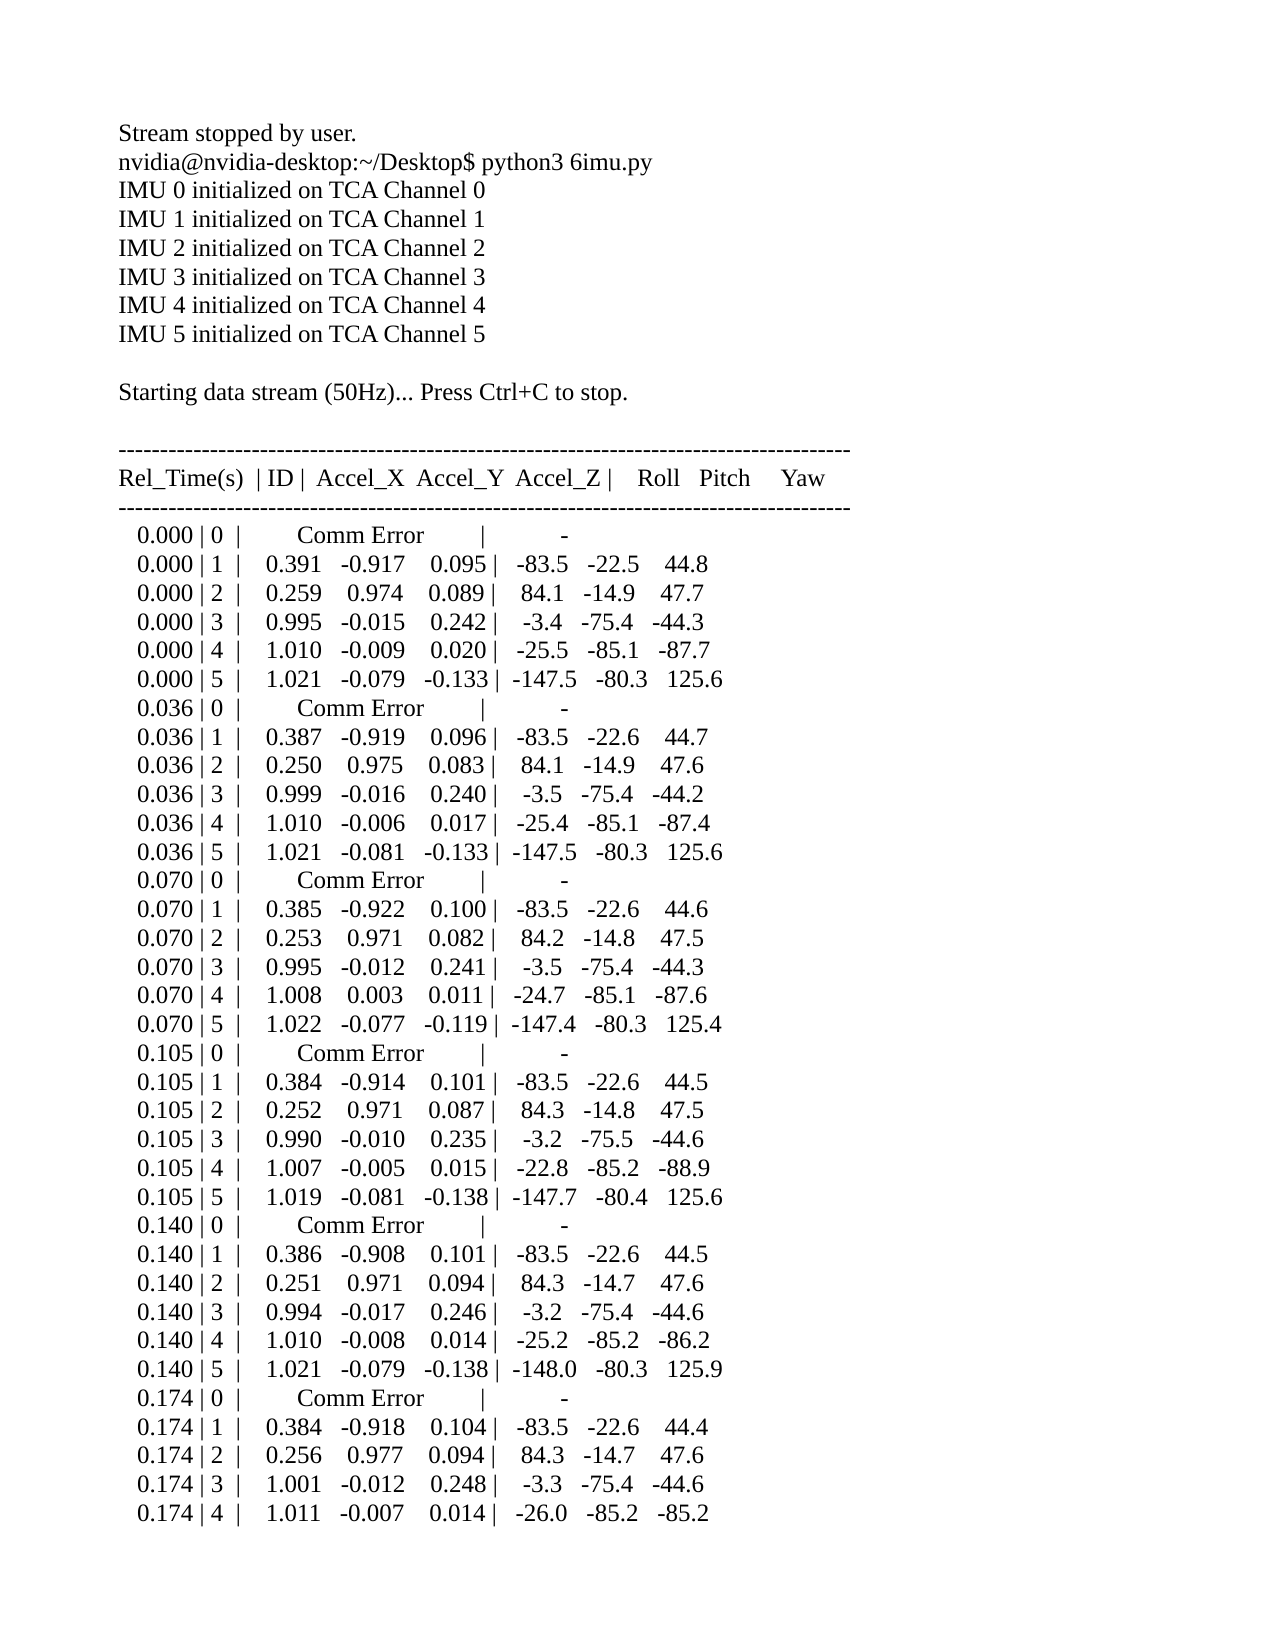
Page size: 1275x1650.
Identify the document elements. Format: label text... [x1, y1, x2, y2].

text 0.174 | 1 | 0.384 -0.918 0.104 | -83.5 -22.6 44.4 [118, 1412, 1157, 1441]
text 0.000 | 0 | Comm Error | - [118, 521, 1157, 549]
text 0.036 | 0 | Comm Error | - [118, 693, 1157, 722]
text IMU 0 initialized on TCA Channel 0 [118, 176, 1157, 204]
text 0.140 | 4 | 1.010 -0.008 0.014 | -25.2 -85.2 -86.2 [118, 1326, 1157, 1354]
text 0.105 | 1 | 0.384 -0.914 0.101 | -83.5 -22.6 44.5 [118, 1067, 1157, 1096]
text 0.140 | 3 | 0.994 -0.017 0.246 | -3.2 -75.4 -44.6 [118, 1297, 1157, 1326]
text IMU 2 initialized on TCA Channel 2 [118, 233, 1157, 262]
text 0.140 | 1 | 0.386 -0.908 0.101 | -83.5 -22.6 44.5 [118, 1239, 1157, 1268]
text 0.036 | 5 | 1.021 -0.081 -0.133 | -147.5 -80.3 125.6 [118, 837, 1157, 866]
text 0.174 | 3 | 1.001 -0.012 0.248 | -3.3 -75.4 -44.6 [118, 1469, 1157, 1498]
text IMU 4 initialized on TCA Channel 4 [118, 291, 1157, 319]
text 0.000 | 3 | 0.995 -0.015 0.242 | -3.4 -75.4 -44.3 [118, 607, 1157, 636]
text IMU 1 initialized on TCA Channel 1 [118, 204, 1157, 233]
text IMU 5 initialized on TCA Channel 5 [118, 319, 1157, 348]
text Rel_Time(s) | ID | Accel_X Accel_Y Accel_Z | Roll Pitch Yaw [118, 463, 1157, 492]
text 0.070 | 0 | Comm Error | - [118, 866, 1157, 894]
text 0.000 | 5 | 1.021 -0.079 -0.133 | -147.5 -80.3 125.6 [118, 664, 1157, 693]
text Starting data stream (50Hz)... Press Ctrl+C to stop. [118, 377, 1157, 406]
text 0.000 | 2 | 0.259 0.974 0.089 | 84.1 -14.9 47.7 [118, 578, 1157, 607]
text 0.140 | 5 | 1.021 -0.079 -0.138 | -148.0 -80.3 125.9 [118, 1354, 1157, 1383]
text 0.070 | 3 | 0.995 -0.012 0.241 | -3.5 -75.4 -44.3 [118, 952, 1157, 981]
text 0.105 | 2 | 0.252 0.971 0.087 | 84.3 -14.8 47.5 [118, 1096, 1157, 1124]
text 0.036 | 1 | 0.387 -0.919 0.096 | -83.5 -22.6 44.7 [118, 722, 1157, 751]
text 0.036 | 4 | 1.010 -0.006 0.017 | -25.4 -85.1 -87.4 [118, 808, 1157, 837]
text 0.105 | 5 | 1.019 -0.081 -0.138 | -147.7 -80.4 125.6 [118, 1182, 1157, 1211]
text 0.140 | 2 | 0.251 0.971 0.094 | 84.3 -14.7 47.6 [118, 1268, 1157, 1297]
text 0.105 | 0 | Comm Error | - [118, 1038, 1157, 1067]
text 0.036 | 2 | 0.250 0.975 0.083 | 84.1 -14.9 47.6 [118, 751, 1157, 779]
text 0.105 | 4 | 1.007 -0.005 0.015 | -22.8 -85.2 -88.9 [118, 1153, 1157, 1182]
text 0.174 | 2 | 0.256 0.977 0.094 | 84.3 -14.7 47.6 [118, 1441, 1157, 1469]
text 0.070 | 2 | 0.253 0.971 0.082 | 84.2 -14.8 47.5 [118, 923, 1157, 952]
text 0.036 | 3 | 0.999 -0.016 0.240 | -3.5 -75.4 -44.2 [118, 779, 1157, 808]
text 0.174 | 0 | Comm Error | - [118, 1383, 1157, 1412]
text 0.070 | 1 | 0.385 -0.922 0.100 | -83.5 -22.6 44.6 [118, 894, 1157, 923]
text 0.070 | 4 | 1.008 0.003 0.011 | -24.7 -85.1 -87.6 [118, 981, 1157, 1009]
text ---------------------------------------------------------------------------------------- [118, 434, 1157, 463]
text 0.140 | 0 | Comm Error | - [118, 1211, 1157, 1239]
text nvidia@nvidia-desktop:~/Desktop$ python3 6imu.py [118, 147, 1157, 176]
text Stream stopped by user. [118, 118, 1157, 147]
text 0.105 | 3 | 0.990 -0.010 0.235 | -3.2 -75.5 -44.6 [118, 1124, 1157, 1153]
text 0.070 | 5 | 1.022 -0.077 -0.119 | -147.4 -80.3 125.4 [118, 1009, 1157, 1038]
text 0.174 | 4 | 1.011 -0.007 0.014 | -26.0 -85.2 -85.2 [118, 1498, 1157, 1527]
text IMU 3 initialized on TCA Channel 3 [118, 262, 1157, 291]
text 0.000 | 1 | 0.391 -0.917 0.095 | -83.5 -22.5 44.8 [118, 549, 1157, 578]
text 0.000 | 4 | 1.010 -0.009 0.020 | -25.5 -85.1 -87.7 [118, 636, 1157, 664]
text ---------------------------------------------------------------------------------------- [118, 492, 1157, 521]
